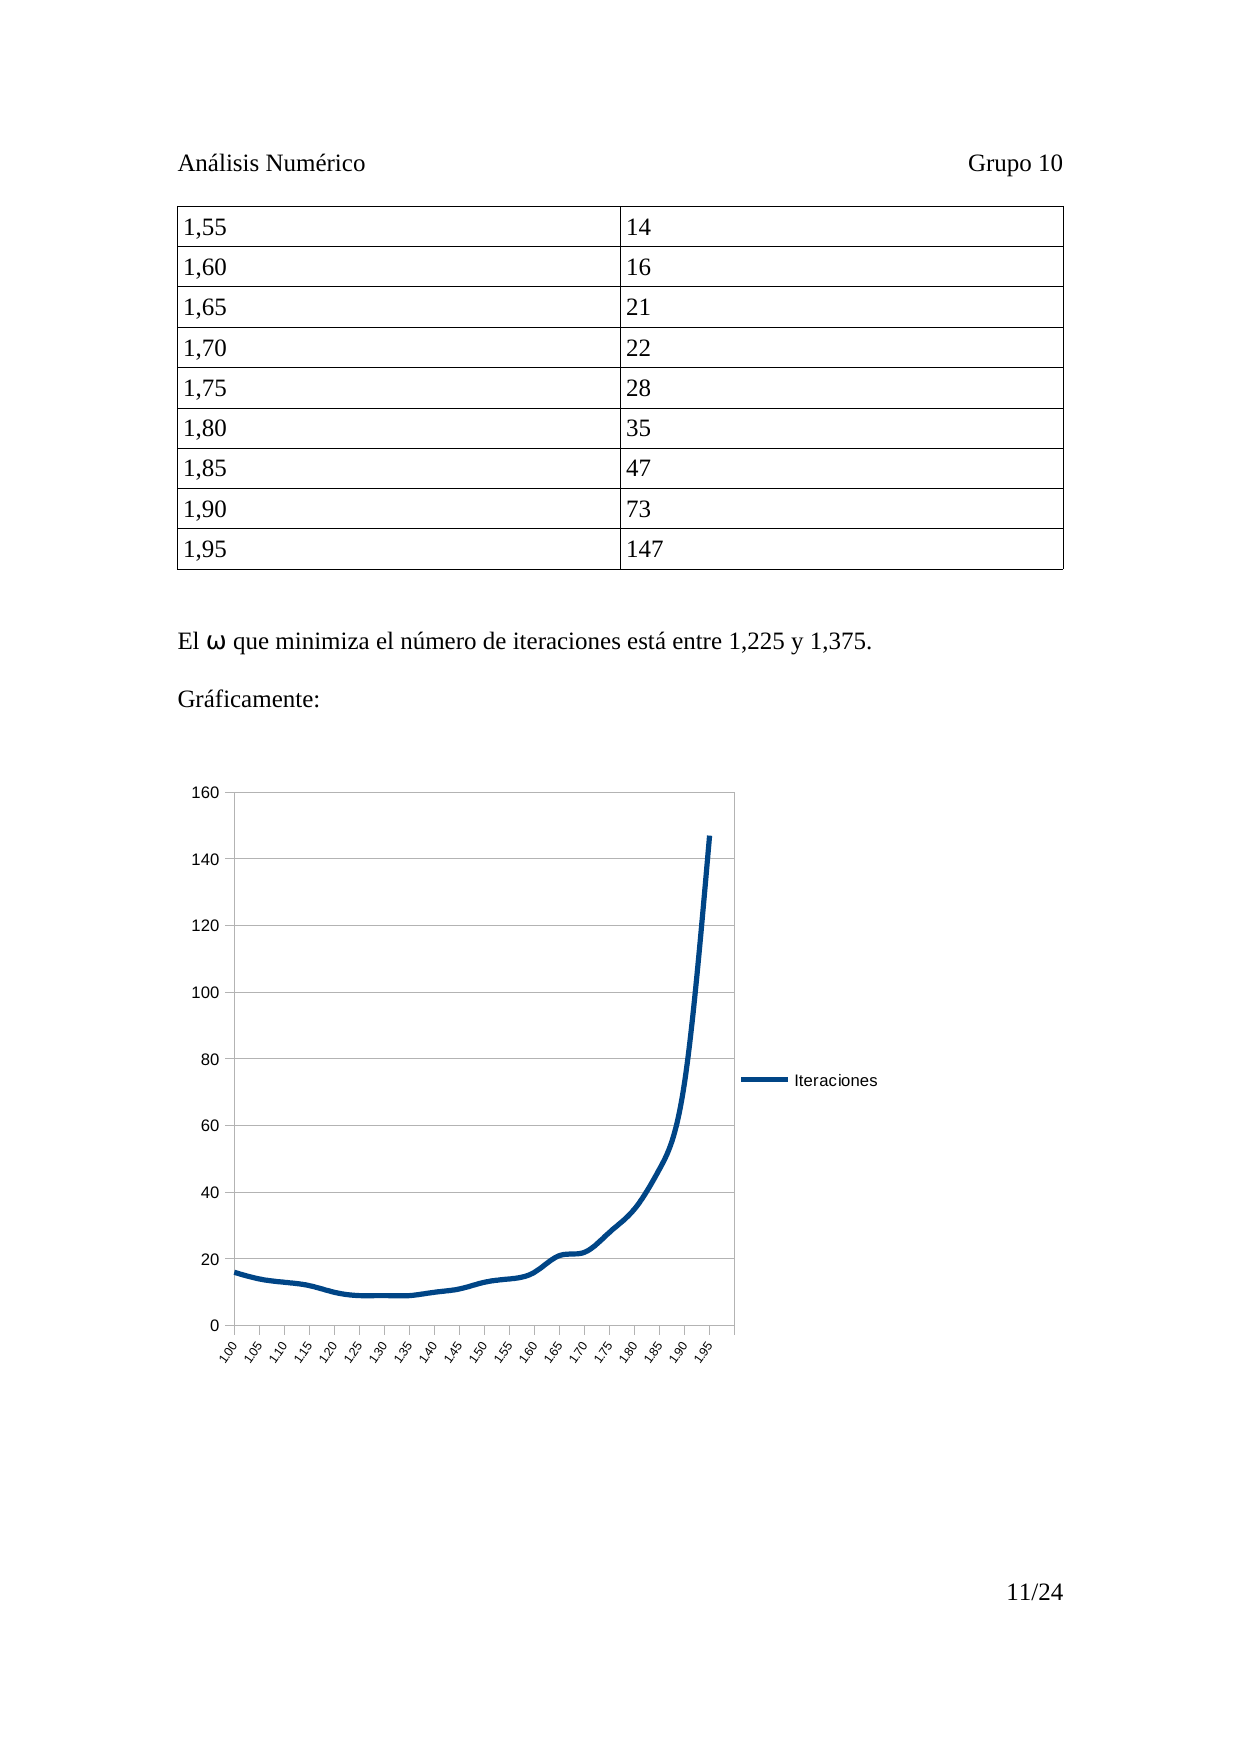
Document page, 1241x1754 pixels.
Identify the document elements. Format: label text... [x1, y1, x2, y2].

table_cell 73 [621, 489, 1063, 528]
table_cell 35 [621, 409, 1063, 448]
table_cell 1,65 [178, 287, 620, 327]
table_cell 1,95 [178, 529, 620, 569]
table_cell 14 [621, 207, 1063, 246]
table_cell 1,80 [178, 409, 620, 448]
table_cell 1,55 [178, 207, 620, 246]
table_cell 1,60 [178, 247, 620, 286]
table_cell 1,90 [178, 489, 620, 528]
table_cell 28 [621, 368, 1063, 407]
table_cell 21 [621, 287, 1063, 327]
table_cell 147 [621, 529, 1063, 569]
table_cell 1,85 [178, 449, 620, 488]
text El ω que minimiza el número de iteraciones está entre 1,225 y 1,375. [177, 626, 1063, 656]
table_cell 1,75 [178, 368, 620, 407]
table_cell 1,70 [178, 328, 620, 367]
table_cell 16 [621, 247, 1063, 286]
table_cell 47 [621, 449, 1063, 488]
table_cell 22 [621, 328, 1063, 367]
text Gráficamente: [177, 684, 1063, 713]
